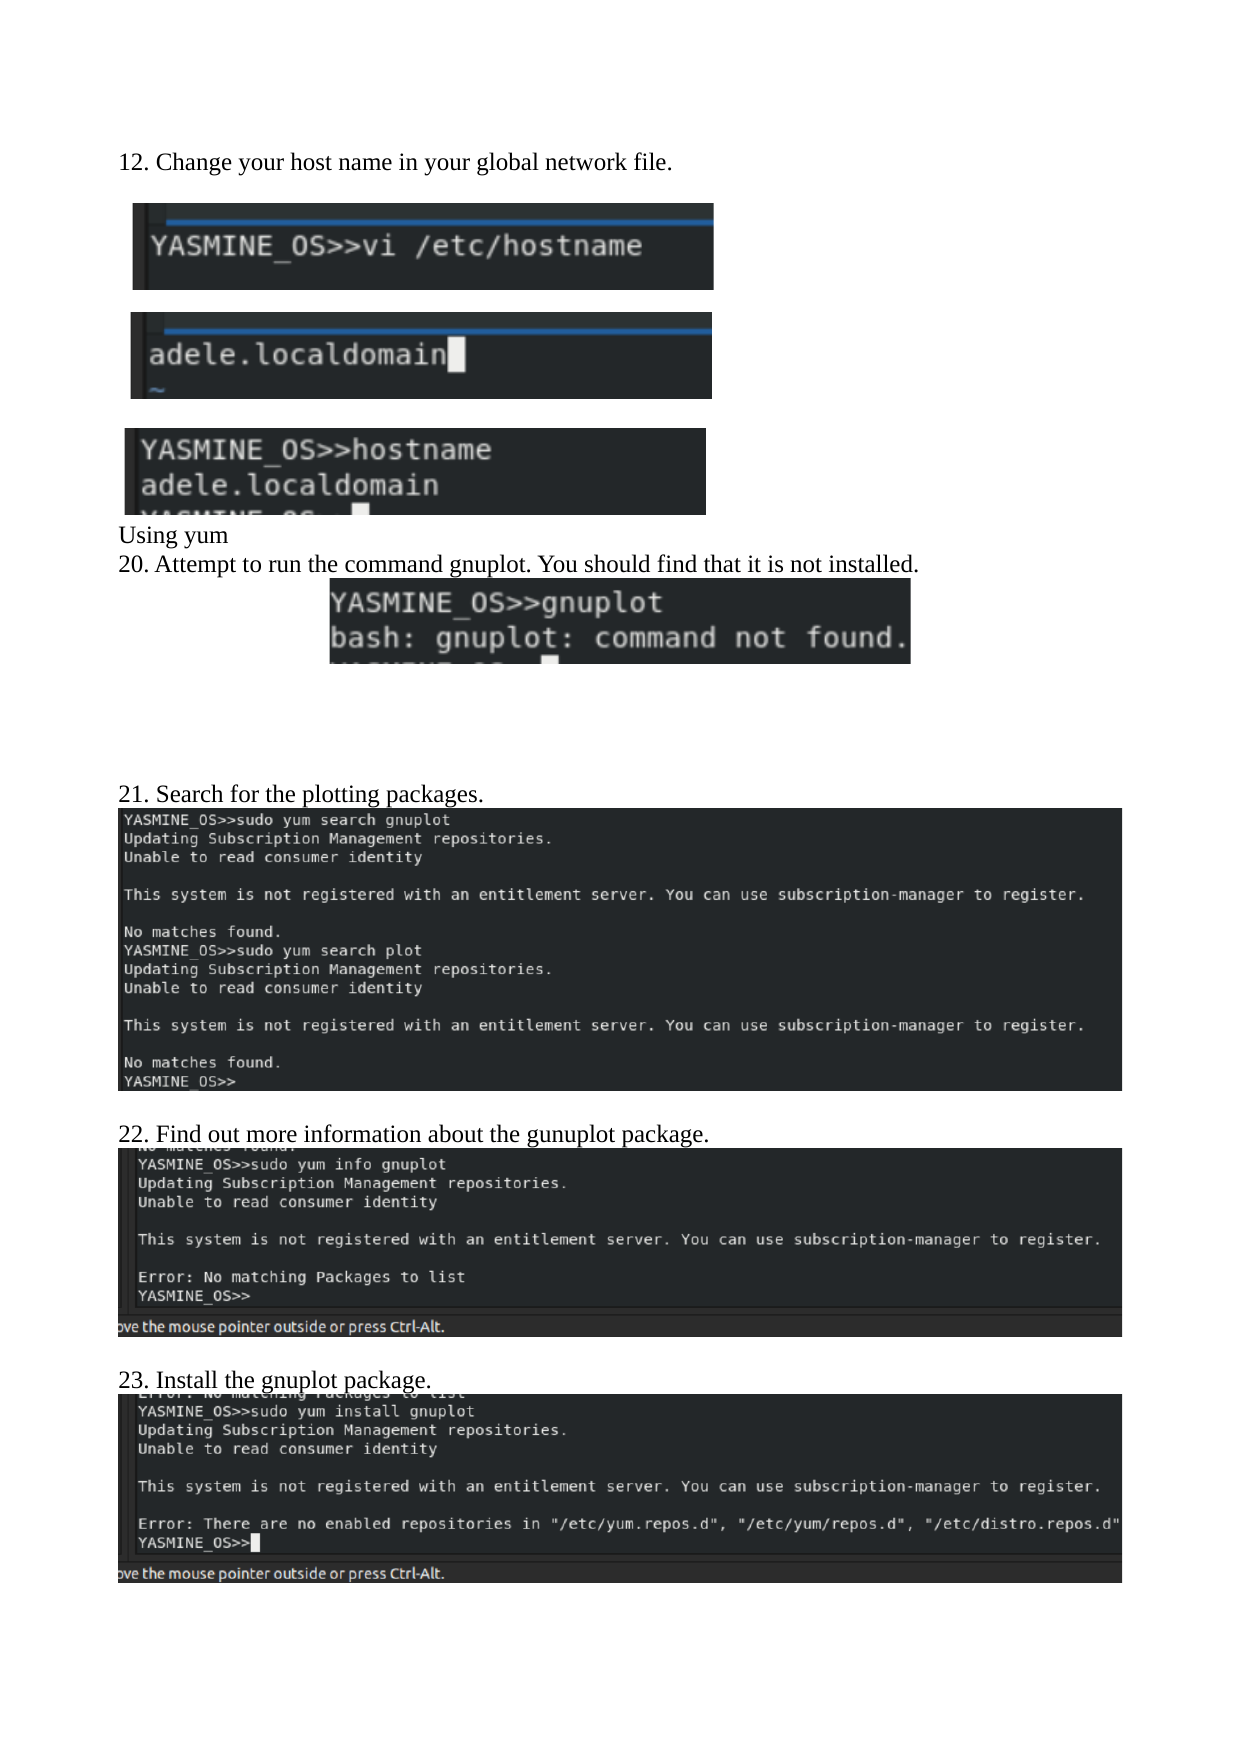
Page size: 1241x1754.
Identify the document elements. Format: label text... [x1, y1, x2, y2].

text Using yum [118, 521, 1122, 549]
text 22. Find out more information about the gunuplot package. [118, 1119, 1122, 1148]
text 23. Install the gnuplot package. [118, 1366, 1122, 1394]
picture [132, 203, 714, 290]
text 21. Search for the plotting packages. [118, 779, 1122, 808]
text 12. Change your host name in your global network file. [118, 147, 1122, 176]
picture [118, 1394, 1123, 1583]
picture [329, 578, 911, 664]
picture [118, 1148, 1123, 1337]
picture [124, 428, 706, 515]
picture [118, 808, 1123, 1091]
text 20. Attempt to run the command gnuplot. You should find that it is not installed. [118, 549, 1122, 578]
picture [130, 312, 712, 399]
